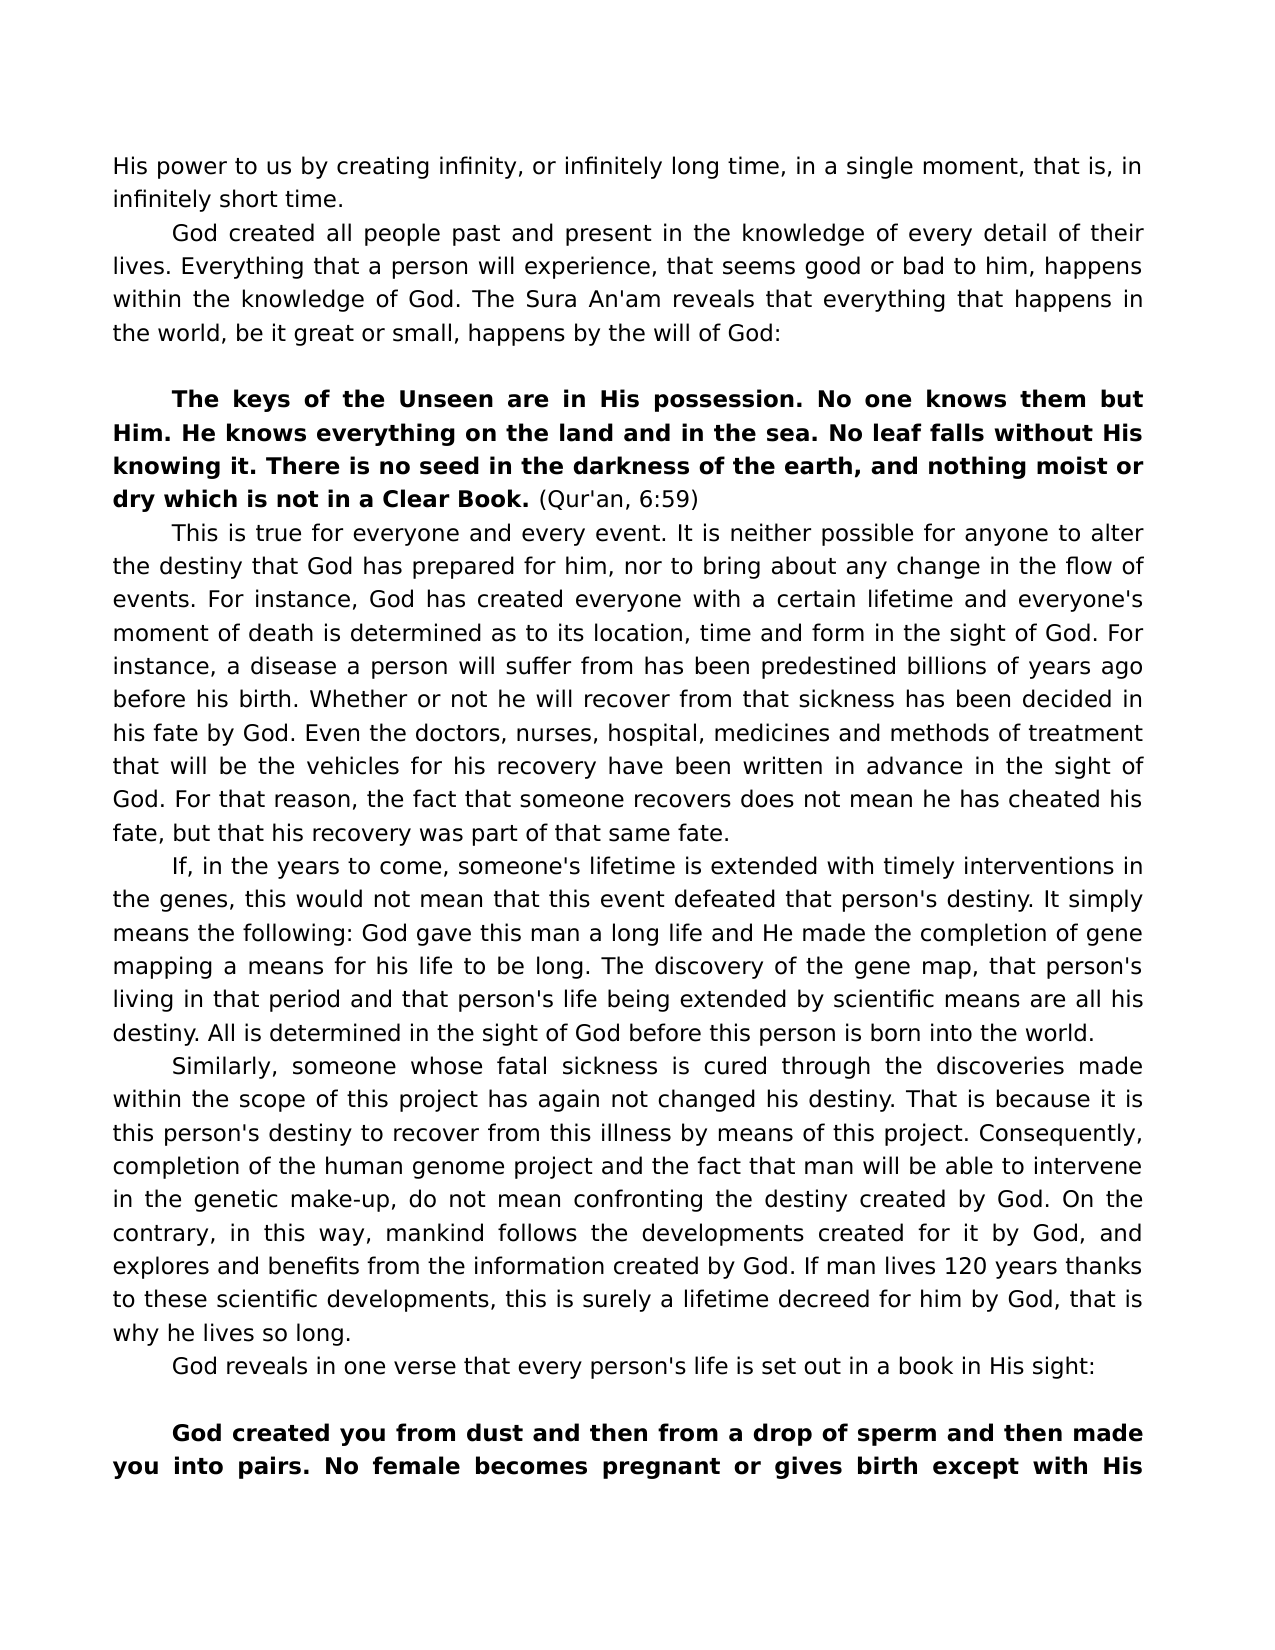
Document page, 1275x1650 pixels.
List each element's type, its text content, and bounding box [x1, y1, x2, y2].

text God reveals in one verse that every person's life is set out in a book in His sight: [112, 1348, 1145, 1381]
text His power to us by creating infinity, or infinitely long time, in a single moment, that is, in infinitely short time. [112, 148, 1145, 214]
text God created all people past and present in the knowledge of every detail of their lives. Everything that a person will experience, that seems good or bad to him, happens within the knowledge of God. The Sura An'am reveals that everything that happens in the world, be it great or small, happens by the will of God: [112, 214, 1145, 348]
text God created you from dust and then from a drop of sperm and then made you into pairs. No female becomes pregnant or gives birth except with His [112, 1414, 1145, 1481]
text Similarly, someone whose fatal sickness is cured through the discoveries made within the scope of this project has again not changed his destiny. That is because it is this person's destiny to recover from this illness by means of this project. Consequently, completion of the human genome project and the fact that man will be able to intervene in the genetic make-up, do not mean confronting the destiny created by God. On the contrary, in this way, mankind follows the developments created for it by God, and explores and benefits from the information created by God. If man lives 120 years thanks to these scientific developments, this is surely a lifetime decreed for him by God, that is why he lives so long. [112, 1048, 1145, 1348]
text This is true for everyone and every event. It is neither possible for anyone to alter the destiny that God has prepared for him, nor to bring about any change in the flow of events. For instance, God has created everyone with a certain lifetime and everyone's moment of death is determined as to its location, time and form in the sight of God. For instance, a disease a person will suffer from has been predestined billions of years ago before his birth. Whether or not he will recover from that sickness has been decided in his fate by God. Even the doctors, nurses, hospital, medicines and methods of treatment that will be the vehicles for his recovery have been written in advance in the sight of God. For that reason, the fact that someone recovers does not mean he has cheated his fate, but that his recovery was part of that same fate. [112, 514, 1145, 848]
text The keys of the Unseen are in His possession. No one knows them but Him. He knows everything on the land and in the sea. No leaf falls without His knowing it. There is no seed in the darkness of the earth, and nothing moist or dry which is not in a Clear Book. (Qur'an, 6:59) [112, 381, 1145, 514]
text If, in the years to come, someone's lifetime is extended with timely interventions in the genes, this would not mean that this event defeated that person's destiny. It simply means the following: God gave this man a long life and He made the completion of gene mapping a means for his life to be long. The discovery of the gene map, that person's living in that period and that person's life being extended by scientific means are all his destiny. All is determined in the sight of God before this person is born into the world. [112, 848, 1145, 1048]
